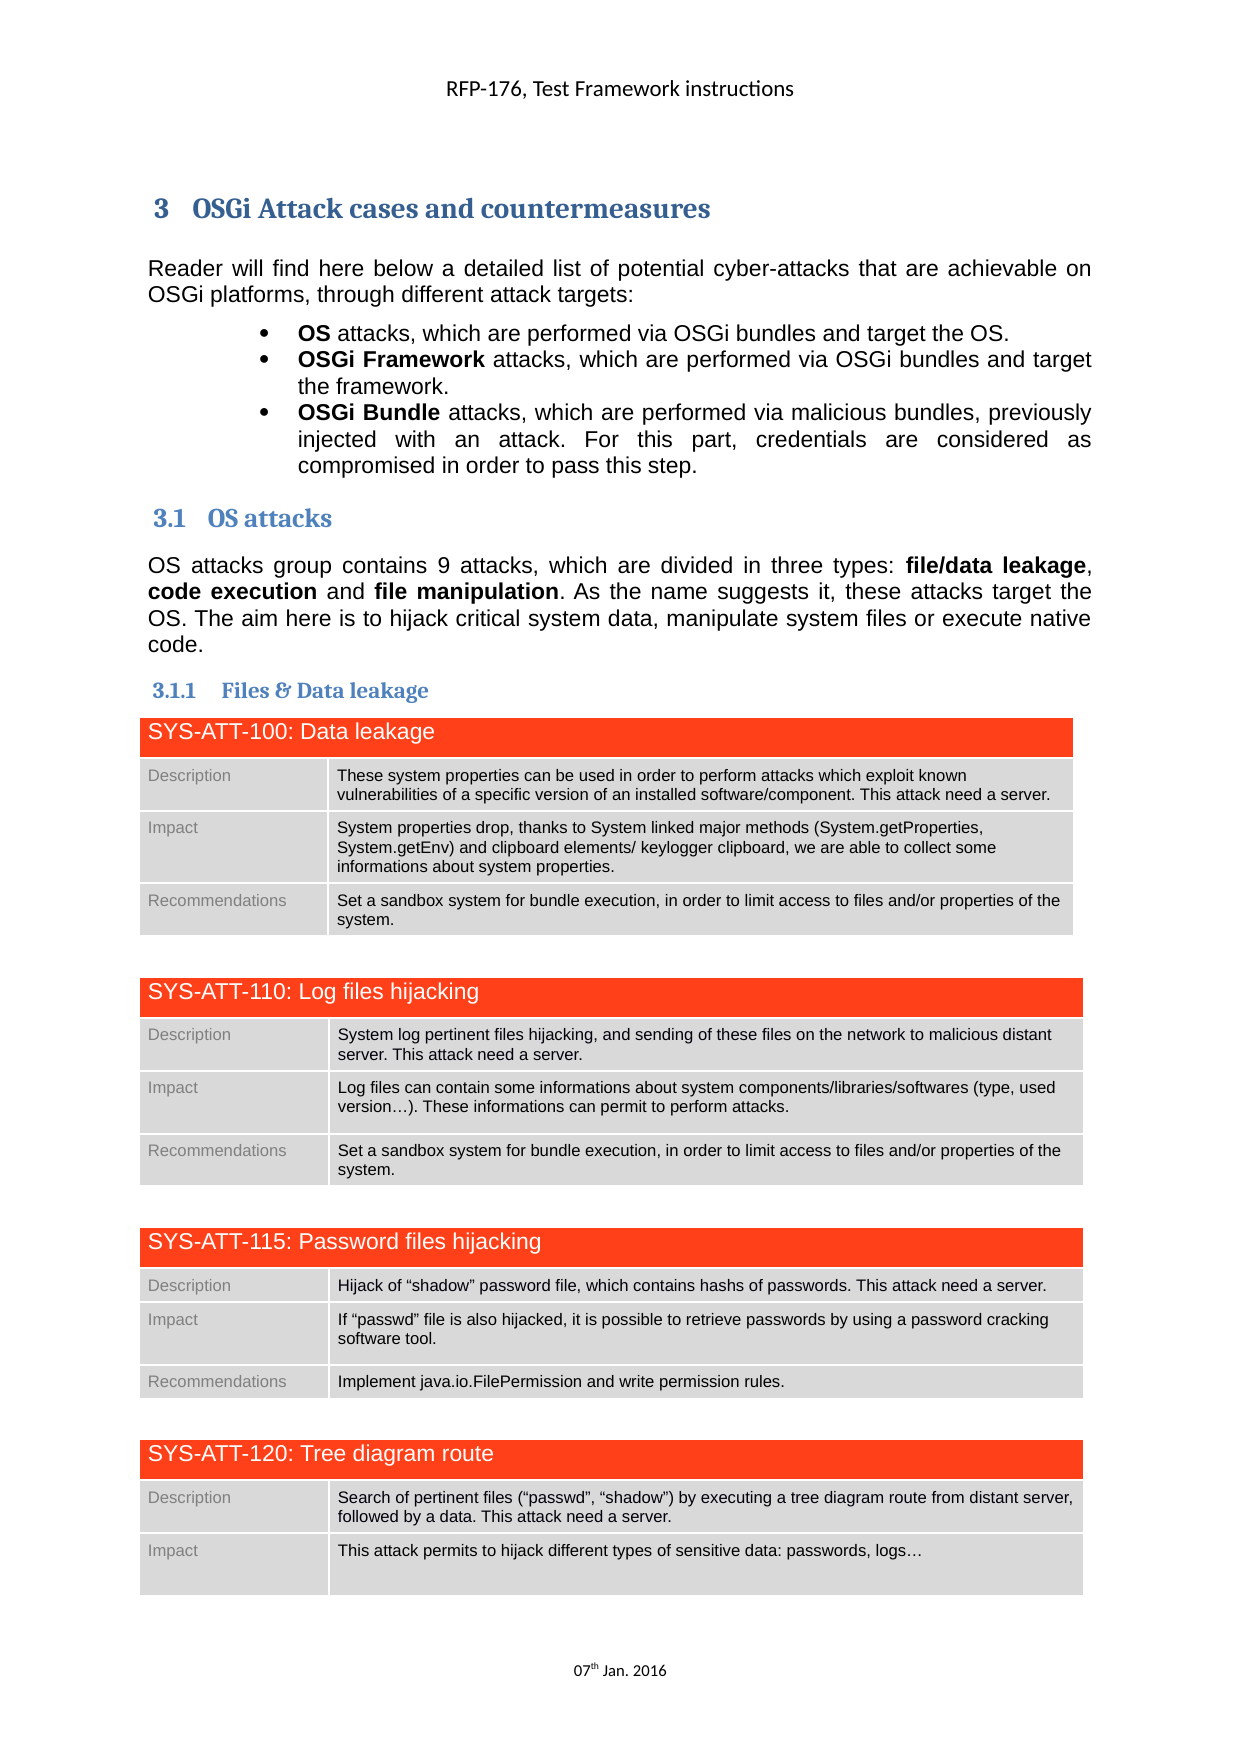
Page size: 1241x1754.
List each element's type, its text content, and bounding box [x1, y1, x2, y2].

table_cell Recommendations [140, 1366, 328, 1397]
table_cell Description [140, 759, 327, 810]
table_cell Description [140, 1269, 328, 1301]
table_cell Recommendations [140, 1135, 328, 1185]
table_cell Recommendations [140, 884, 327, 935]
table_cell Search of pertinent files (“passwd”, “shadow”) by executing a tree diagram route from distant server, followed by a data. This attack need a server. [330, 1481, 1083, 1532]
table_cell Description [140, 1481, 328, 1532]
text OS attacks group contains 9 attacks, which are divided in three types: file/data leakage, code execution and file manipulation. As the name suggests it, these attacks target the OS. The aim here is to hijack critical system data, manipulate system files or execute native code. [148, 552, 1093, 657]
table_cell Set a sandbox system for bundle execution, in order to limit access to files and/or properties of the system. [329, 884, 1073, 935]
table_cell System log pertinent files hijacking, and sending of these files on the network to malicious distant server. This attack need a server. [330, 1019, 1083, 1070]
table_cell These system properties can be used in order to perform attacks which exploit known vulnerabilities of a specific version of an installed software/component. This attack need a server. [329, 759, 1073, 810]
list OS attacks, which are performed via OSGi bundles and target the OS. [260, 320, 1093, 346]
list OSGi Framework attacks, which are performed via OSGi bundles and target the framework. [260, 346, 1093, 399]
table_cell Implement java.io.FilePermission and write permission rules. [330, 1366, 1083, 1397]
table_header SYS-ATT-115: Password files hijacking [140, 1228, 1083, 1267]
table_cell System properties drop, thanks to System linked major methods (System.getProperties, System.getEnv) and clipboard elements/ keylogger clipboard, we are able to collect some informations about system properties. [329, 812, 1073, 882]
table_cell This attack permits to hijack different types of sensitive data: passwords, logs… [330, 1534, 1083, 1595]
table_cell Description [140, 1019, 328, 1070]
table_cell Impact [140, 1072, 328, 1132]
text Reader will find here below a detailed list of potential cyber-attacks that are achievable on OSGi platforms, through different attack targets: [148, 255, 1093, 308]
table_cell Impact [140, 1303, 328, 1364]
subtitle OSGi Attack cases and countermeasures [148, 192, 1093, 225]
list OSGi Bundle attacks, which are performed via malicious bundles, previously injected with an attack. For this part, credentials are considered as compromised in order to pass this step. [260, 399, 1093, 478]
table_header SYS-ATT-110: Log files hijacking [140, 978, 1083, 1017]
table_cell Impact [140, 812, 327, 882]
subtitle OS attacks [148, 503, 1093, 534]
table_cell Hijack of “shadow” password file, which contains hashs of passwords. This attack need a server. [330, 1269, 1083, 1301]
table_cell Set a sandbox system for bundle execution, in order to limit access to files and/or properties of the system. [330, 1135, 1083, 1185]
table_cell Log files can contain some informations about system components/libraries/softwares (type, used version…). These informations can permit to perform attacks. [330, 1072, 1083, 1132]
subtitle Files & Data leakage [148, 678, 1093, 704]
table_header SYS-ATT-100: Data leakage [140, 718, 1073, 757]
table_cell If “passwd” file is also hijacked, it is possible to retrieve passwords by using a password cracking software tool. [330, 1303, 1083, 1364]
table_cell Impact [140, 1534, 328, 1595]
table_header SYS-ATT-120: Tree diagram route [140, 1440, 1083, 1479]
